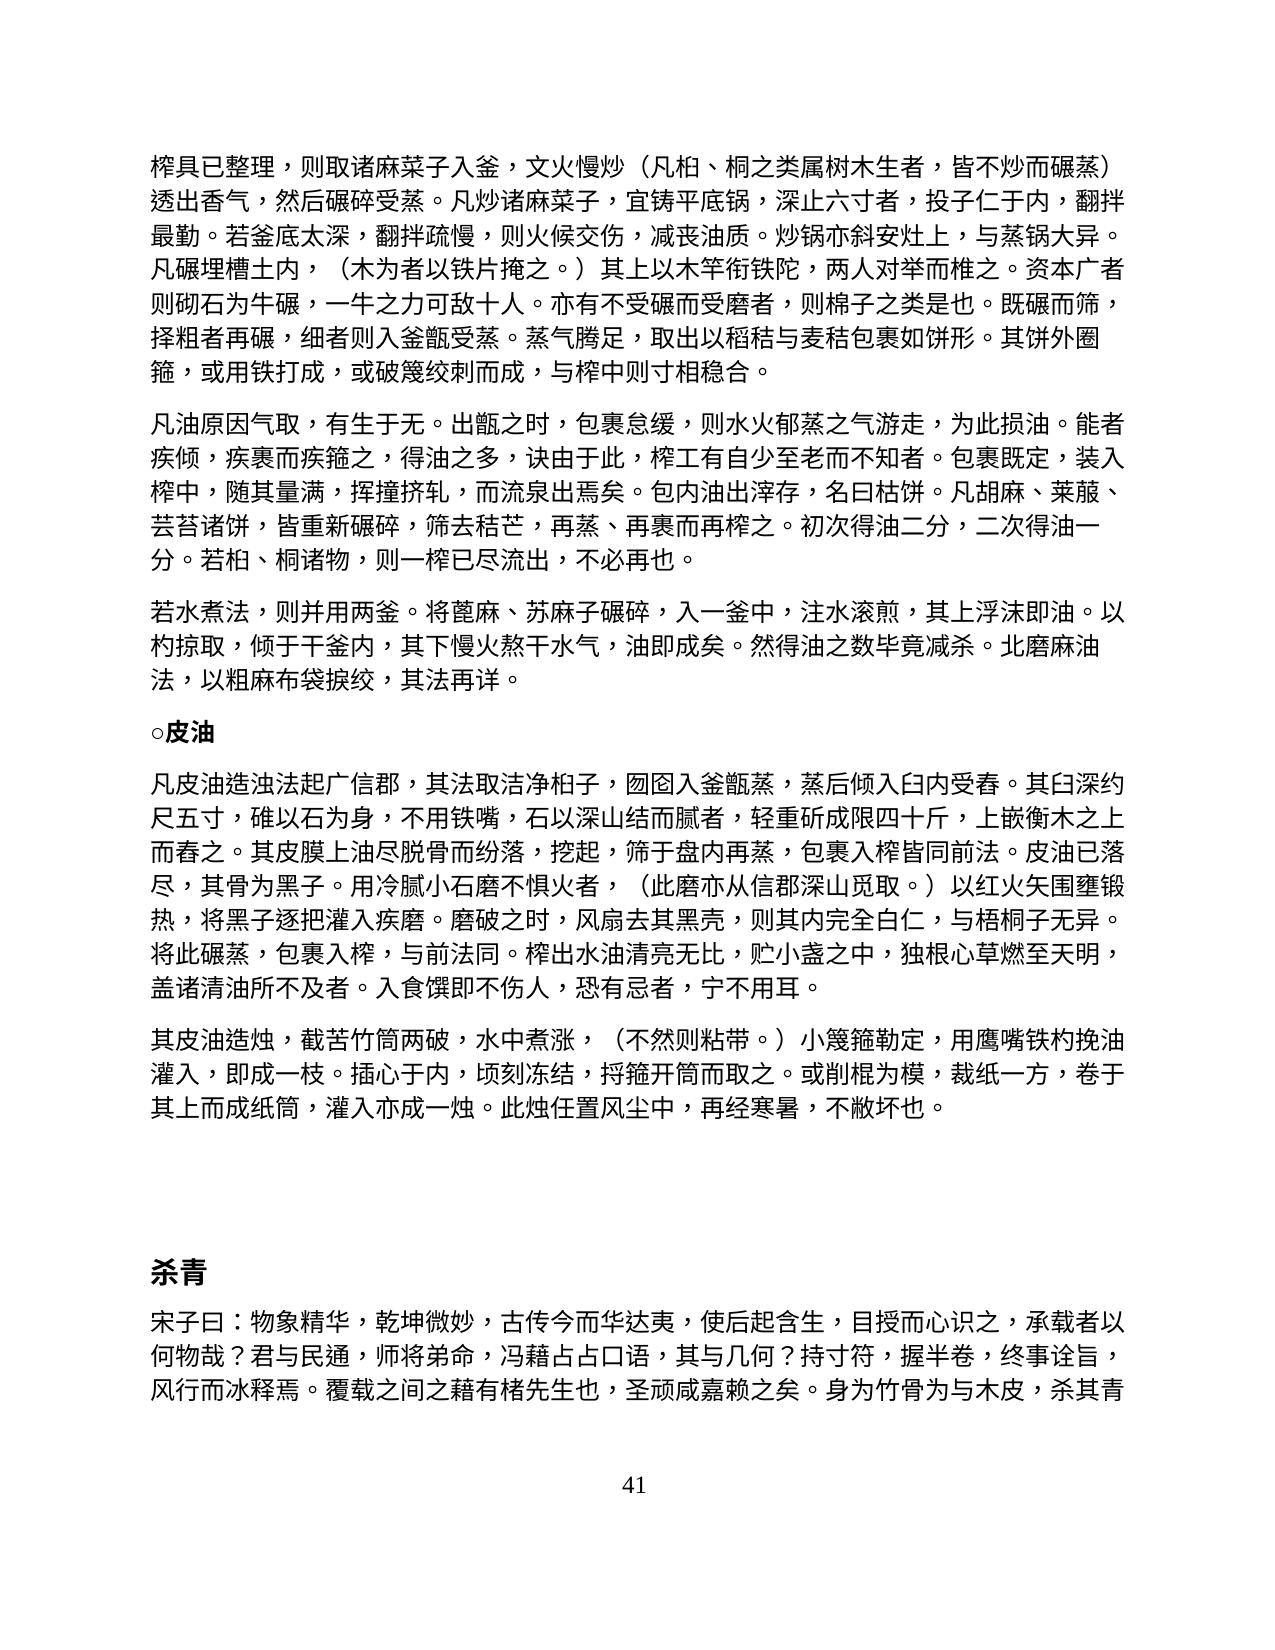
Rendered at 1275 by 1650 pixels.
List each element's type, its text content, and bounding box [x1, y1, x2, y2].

text 若水煮法，则并用两釜。将蓖麻、苏麻子碾碎，入一釜中，注水滚煎，其上浮沫即油。以杓掠取，倾于干釜内，其下慢火熬干水气，油即成矣。然得油之数毕竟减杀。北磨麻油法，以粗麻布袋捩绞，其法再详。 [150, 594, 1125, 697]
text 凡皮油造浊法起广信郡，其法取洁净桕子，囫囵入釜甑蒸，蒸后倾入臼内受舂。其臼深约尺五寸，碓以石为身，不用铁嘴，石以深山结而腻者，轻重斫成限四十斤，上嵌衡木之上而舂之。其皮膜上油尽脱骨而纷落，挖起，筛于盘内再蒸，包裹入榨皆同前法。皮油已落尽，其骨为黑子。用冷腻小石磨不惧火者，（此磨亦从信郡深山觅取。）以红火矢围壅锻热，将黑子逐把灌入疾磨。磨破之时，风扇去其黑壳，则其内完全白仁，与梧桐子无异。将此碾蒸，包裹入榨，与前法同。榨出水油清亮无比，贮小盏之中，独根心草燃至天明，盖诸清油所不及者。入食馔即不伤人，恐有忌者，宁不用耳。 [150, 767, 1125, 1005]
text ○皮油 [150, 715, 1125, 749]
subtitle 杀青 [150, 1252, 1125, 1292]
text 宋子曰：物象精华，乾坤微妙，古传今而华达夷，使后起含生，目授而心识之，承载者以何物哉？君与民通，师将弟命，冯藉占占口语，其与几何？持寸符，握半卷，终事诠旨，风行而冰释焉。覆载之间之藉有楮先生也，圣顽咸嘉赖之矣。身为竹骨为与木皮，杀其青而白乃见，万卷百家基从此起。其精在此，而其粗效于障风、护物之间。事已开于上古，而使汉、晋时人擅名记者，何其陋哉！ [150, 1305, 1125, 1407]
text 榨具已整理，则取诸麻菜子入釜，文火慢炒（凡桕、桐之类属树木生者，皆不炒而碾蒸）透出香气，然后碾碎受蒸。凡炒诸麻菜子，宜铸平底锅，深止六寸者，投子仁于内，翻拌最勤。若釜底太深，翻拌疏慢，则火候交伤，减丧油质。炒锅亦斜安灶上，与蒸锅大异。凡碾埋槽土内，（木为者以铁片掩之。）其上以木竿衔铁陀，两人对举而椎之。资本广者则砌石为牛碾，一牛之力可敌十人。亦有不受碾而受磨者，则棉子之类是也。既碾而筛，择粗者再碾，细者则入釜甑受蒸。蒸气腾足，取出以稻秸与麦秸包裹如饼形。其饼外圈箍，或用铁打成，或破篾绞刺而成，与榨中则寸相稳合。 [150, 150, 1125, 388]
text 其皮油造烛，截苦竹筒两破，水中煮涨，（不然则粘带。）小篾箍勒定，用鹰嘴铁杓挽油灌入，即成一枝。插心于内，顷刻冻结，捋箍开筒而取之。或削棍为模，裁纸一方，卷于其上而成纸筒，灌入亦成一烛。此烛任置风尘中，再经寒暑，不敝坏也。 [150, 1023, 1125, 1125]
text 凡油原因气取，有生于无。出甑之时，包裹怠缓，则水火郁蒸之气游走，为此损油。能者疾倾，疾裹而疾箍之，得油之多，诀由于此，榨工有自少至老而不知者。包裹既定，装入榨中，随其量满，挥撞挤轧，而流泉出焉矣。包内油出滓存，名曰枯饼。凡胡麻、莱菔、芸苔诸饼，皆重新碾碎，筛去秸芒，再蒸、再裹而再榨之。初次得油二分，二次得油一分。若桕、桐诸物，则一榨已尽流出，不必再也。 [150, 406, 1125, 577]
